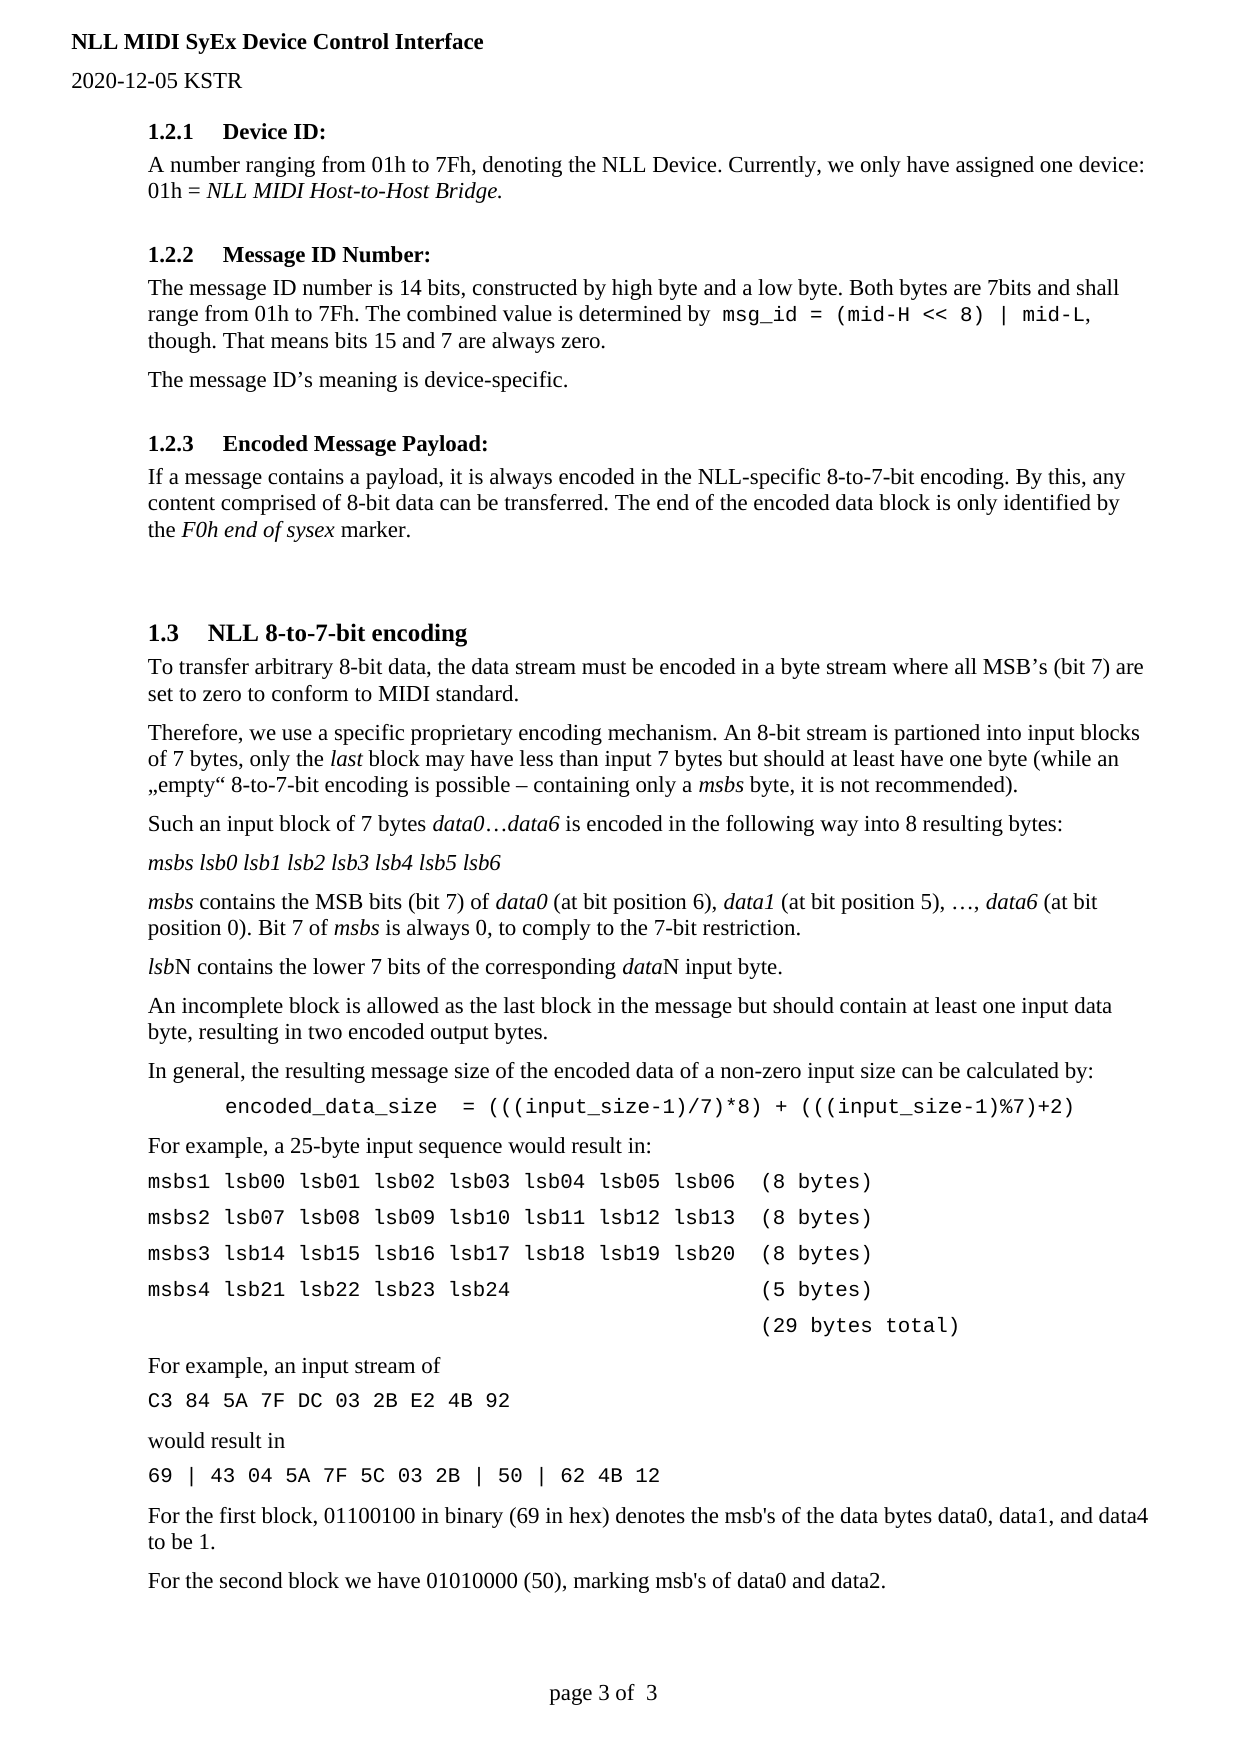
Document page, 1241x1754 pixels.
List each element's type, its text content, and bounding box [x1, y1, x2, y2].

text If a message contains a payload, it is always encoded in the NLL-specific 8-to-7-bit encoding. By this, any content comprised of 8-bit data can be transferred. The end of the encoded data block is only identified by the F0h end of sysex marker. [148, 463, 1152, 542]
text C3 84 5A 7F DC 03 2B E2 4B 92 [148, 1391, 1152, 1414]
text (29 bytes total) [148, 1316, 1152, 1339]
subtitle Device ID: [148, 118, 1152, 144]
text msbs1 lsb00 lsb01 lsb02 lsb03 lsb04 lsb05 lsb06 (8 bytes) [148, 1171, 1152, 1194]
text would result in [148, 1427, 1152, 1453]
text lsbN contains the lower 7 bits of the corresponding dataN input byte. [148, 953, 1152, 979]
text To transfer arbitrary 8-bit data, the data stream must be encoded in a byte stream where all MSB’s (bit 7) are set to zero to conform to MIDI standard. [148, 653, 1152, 706]
text msbs2 lsb07 lsb08 lsb09 lsb10 lsb11 lsb12 lsb13 (8 bytes) [148, 1207, 1152, 1231]
text For the second block we have 01010000 (50), marking msb's of data0 and data2. [148, 1567, 1152, 1593]
text Therefore, we use a specific proprietary encoding mechanism. An 8-bit stream is partioned into input blocks of 7 bytes, only the last block may have less than input 7 bytes but should at least have one byte (while an „empty“ 8-to-7-bit encoding is possible – containing only a msbs byte, it is not recommended). [148, 718, 1152, 798]
text Such an input block of 7 bytes data0…data6 is encoded in the following way into 8 resulting bytes: [148, 810, 1152, 836]
subtitle NLL 8-to-7-bit encoding [148, 618, 1152, 647]
text The message ID’s meaning is device-specific. [148, 366, 1152, 393]
text The message ID number is 14 bits, constructed by high byte and a low byte. Both bytes are 7bits and shall range from 01h to 7Fh. The combined value is determined by msg_id = (mid-H << 8) | mid-L, though. That means bits 15 and 7 are always zero. [148, 274, 1152, 354]
text A number ranging from 01h to 7Fh, denoting the NLL Device. Currently, we only have assigned one device: 01h = NLL MIDI Host-to-Host Bridge. [148, 151, 1152, 203]
text An incomplete block is allowed as the last block in the message but should contain at least one input data byte, resulting in two encoded output bytes. [148, 992, 1152, 1044]
text encoded_data_size = (((input_size-1)/7)*8) + (((input_size-1)%7)+2) [148, 1096, 1152, 1119]
text msbs lsb0 lsb1 lsb2 lsb3 lsb4 lsb5 lsb6 [148, 849, 1152, 875]
text In general, the resulting message size of the encoded data of a non-zero input size can be calculated by: [148, 1057, 1152, 1083]
text For the first block, 01100100 in binary (69 in hex) denotes the msb's of the data bytes data0, data1, and data4 to be 1. [148, 1502, 1152, 1554]
text msbs4 lsb21 lsb22 lsb23 lsb24 (5 bytes) [148, 1279, 1152, 1303]
text For example, a 25-byte input sequence would result in: [148, 1132, 1152, 1158]
subtitle Message ID Number: [148, 241, 1152, 267]
text msbs3 lsb14 lsb15 lsb16 lsb17 lsb18 lsb19 lsb20 (8 bytes) [148, 1243, 1152, 1267]
subtitle Encoded Message Payload: [148, 430, 1152, 457]
text For example, an input stream of [148, 1352, 1152, 1378]
text msbs contains the MSB bits (bit 7) of data0 (at bit position 6), data1 (at bit position 5), …, data6 (at bit position 0). Bit 7 of msbs is always 0, to comply to the 7-bit restriction. [148, 888, 1152, 941]
text 69 | 43 04 5A 7F 5C 03 2B | 50 | 62 4B 12 [148, 1466, 1152, 1489]
